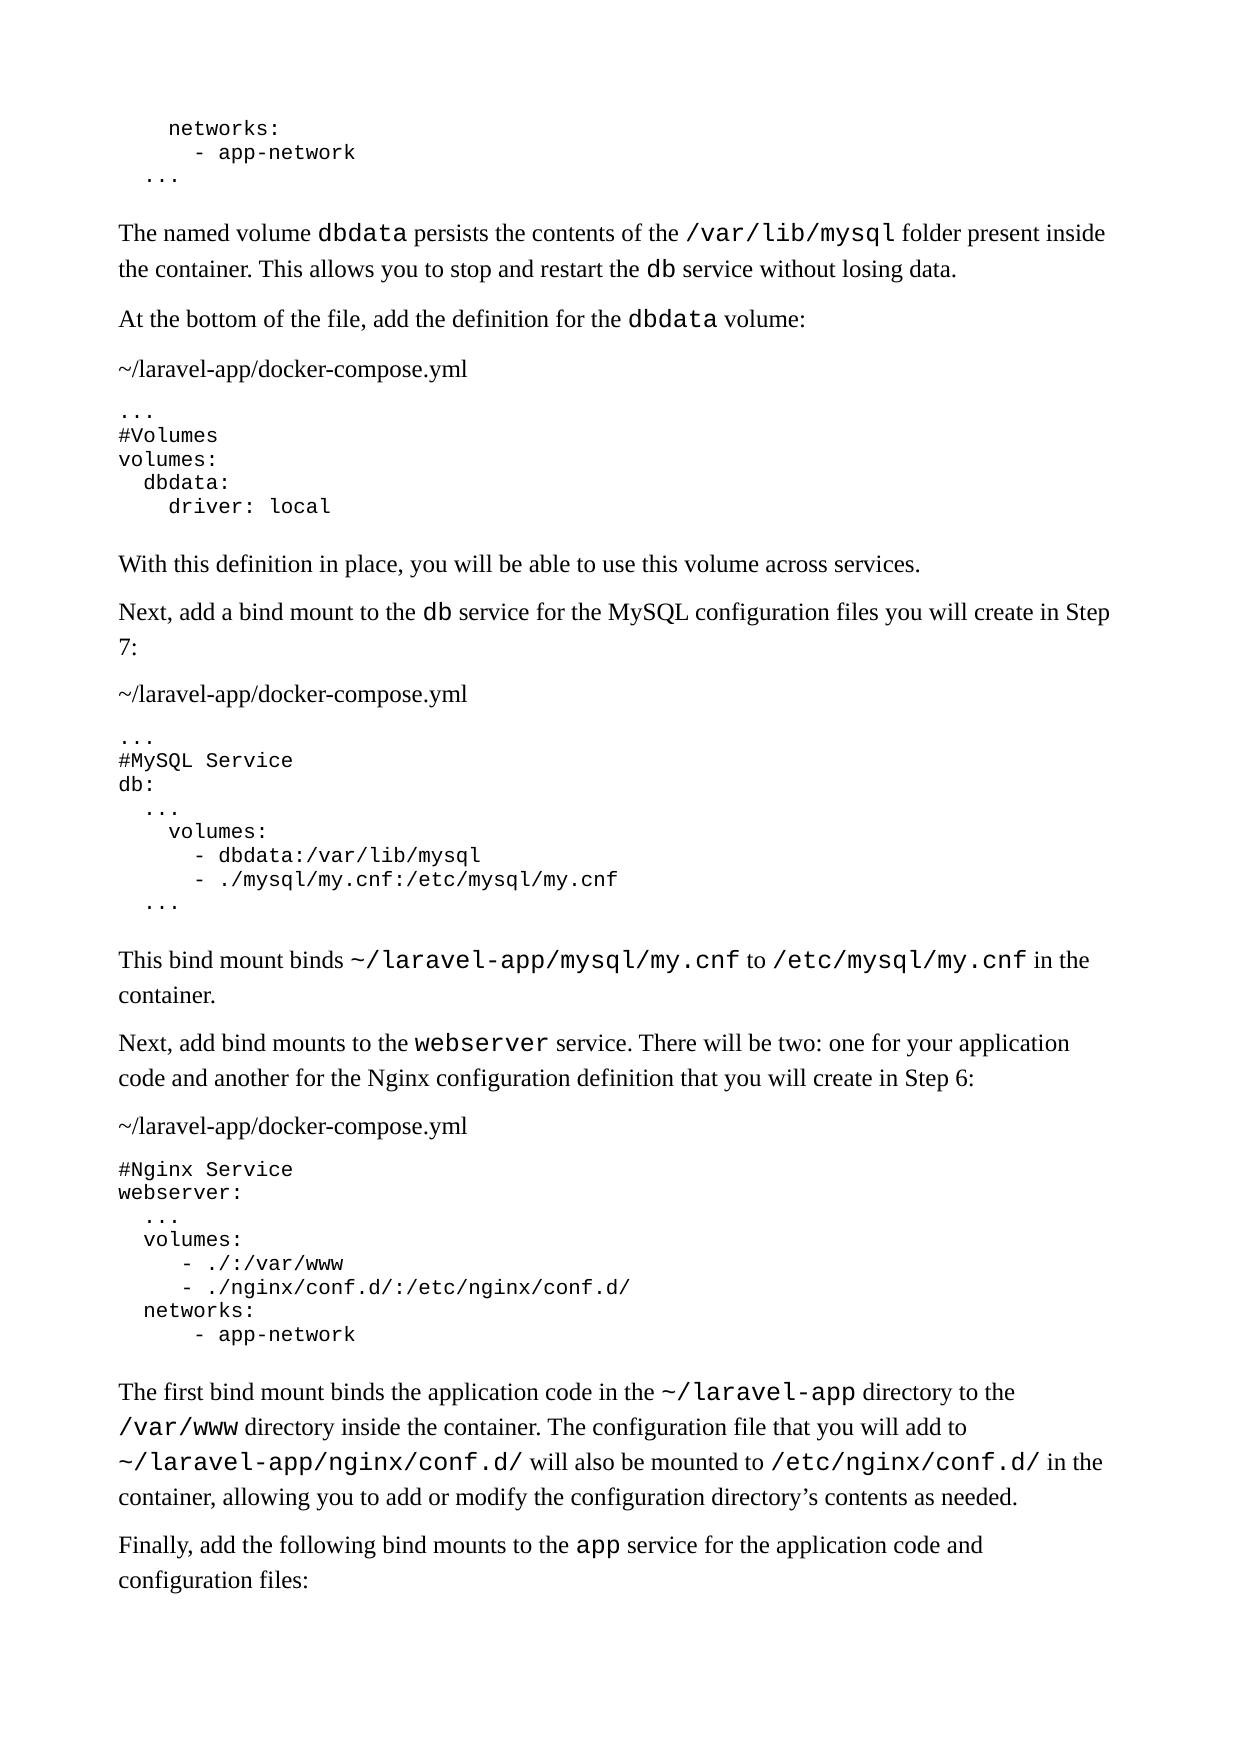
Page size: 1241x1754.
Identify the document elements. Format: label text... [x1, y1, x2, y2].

text networks: [118, 1300, 1122, 1324]
text Next, add a bind mount to the db service for the MySQL configuration files you will create in Step 7: [118, 597, 1122, 660]
text ... [118, 727, 1122, 751]
text driver: local [118, 496, 1122, 519]
text - dbdata:/var/lib/mysql [118, 845, 1122, 869]
text #Nginx Service [118, 1158, 1122, 1182]
text - app-network [118, 1324, 1122, 1348]
text - ./:/var/www [118, 1253, 1122, 1277]
text #MySQL Service [118, 751, 1122, 774]
text ~/laravel-app/docker-compose.yml [118, 354, 1122, 382]
text ... [118, 892, 1122, 916]
text #Volumes [118, 425, 1122, 448]
text volumes: [118, 1229, 1122, 1253]
text - ./mysql/my.cnf:/etc/mysql/my.cnf [118, 869, 1122, 892]
text ... [118, 798, 1122, 821]
text ... [118, 165, 1122, 189]
text ... [118, 1206, 1122, 1229]
text Finally, add the following bind mounts to the app service for the application code and configuration files: [118, 1530, 1122, 1594]
text At the bottom of the file, add the definition for the dbdata volume: [118, 304, 1122, 334]
text dbdata: [118, 472, 1122, 496]
text volumes: [118, 448, 1122, 472]
text This bind mount binds ~/laravel-app/mysql/my.cnf to /etc/mysql/my.cnf in the container. [118, 946, 1122, 1009]
text - app-network [118, 142, 1122, 165]
text Next, add bind mounts to the webserver service. There will be two: one for your application code and another for the Nginx configuration definition that you will create in Step 6: [118, 1028, 1122, 1092]
text ~/laravel-app/docker-compose.yml [118, 679, 1122, 708]
text volumes: [118, 821, 1122, 845]
text ... [118, 401, 1122, 425]
text webserver: [118, 1182, 1122, 1206]
text networks: [118, 118, 1122, 142]
text db: [118, 774, 1122, 798]
text - ./nginx/conf.d/:/etc/nginx/conf.d/ [118, 1277, 1122, 1300]
text With this definition in place, you will be able to use this volume across services. [118, 549, 1122, 578]
text The first bind mount binds the application code in the ~/laravel-app directory to the /var/www directory inside the container. The configuration file that you will add to ~/laravel-app/nginx/conf.d/ will also be mounted to /etc/nginx/conf.d/ in the container, allowing you to add or modify the configuration directory’s contents as needed. [118, 1377, 1122, 1511]
text ~/laravel-app/docker-compose.yml [118, 1111, 1122, 1140]
text The named volume dbdata persists the contents of the /var/lib/mysql folder present inside the container. This allows you to stop and restart the db service without losing data. [118, 218, 1122, 284]
